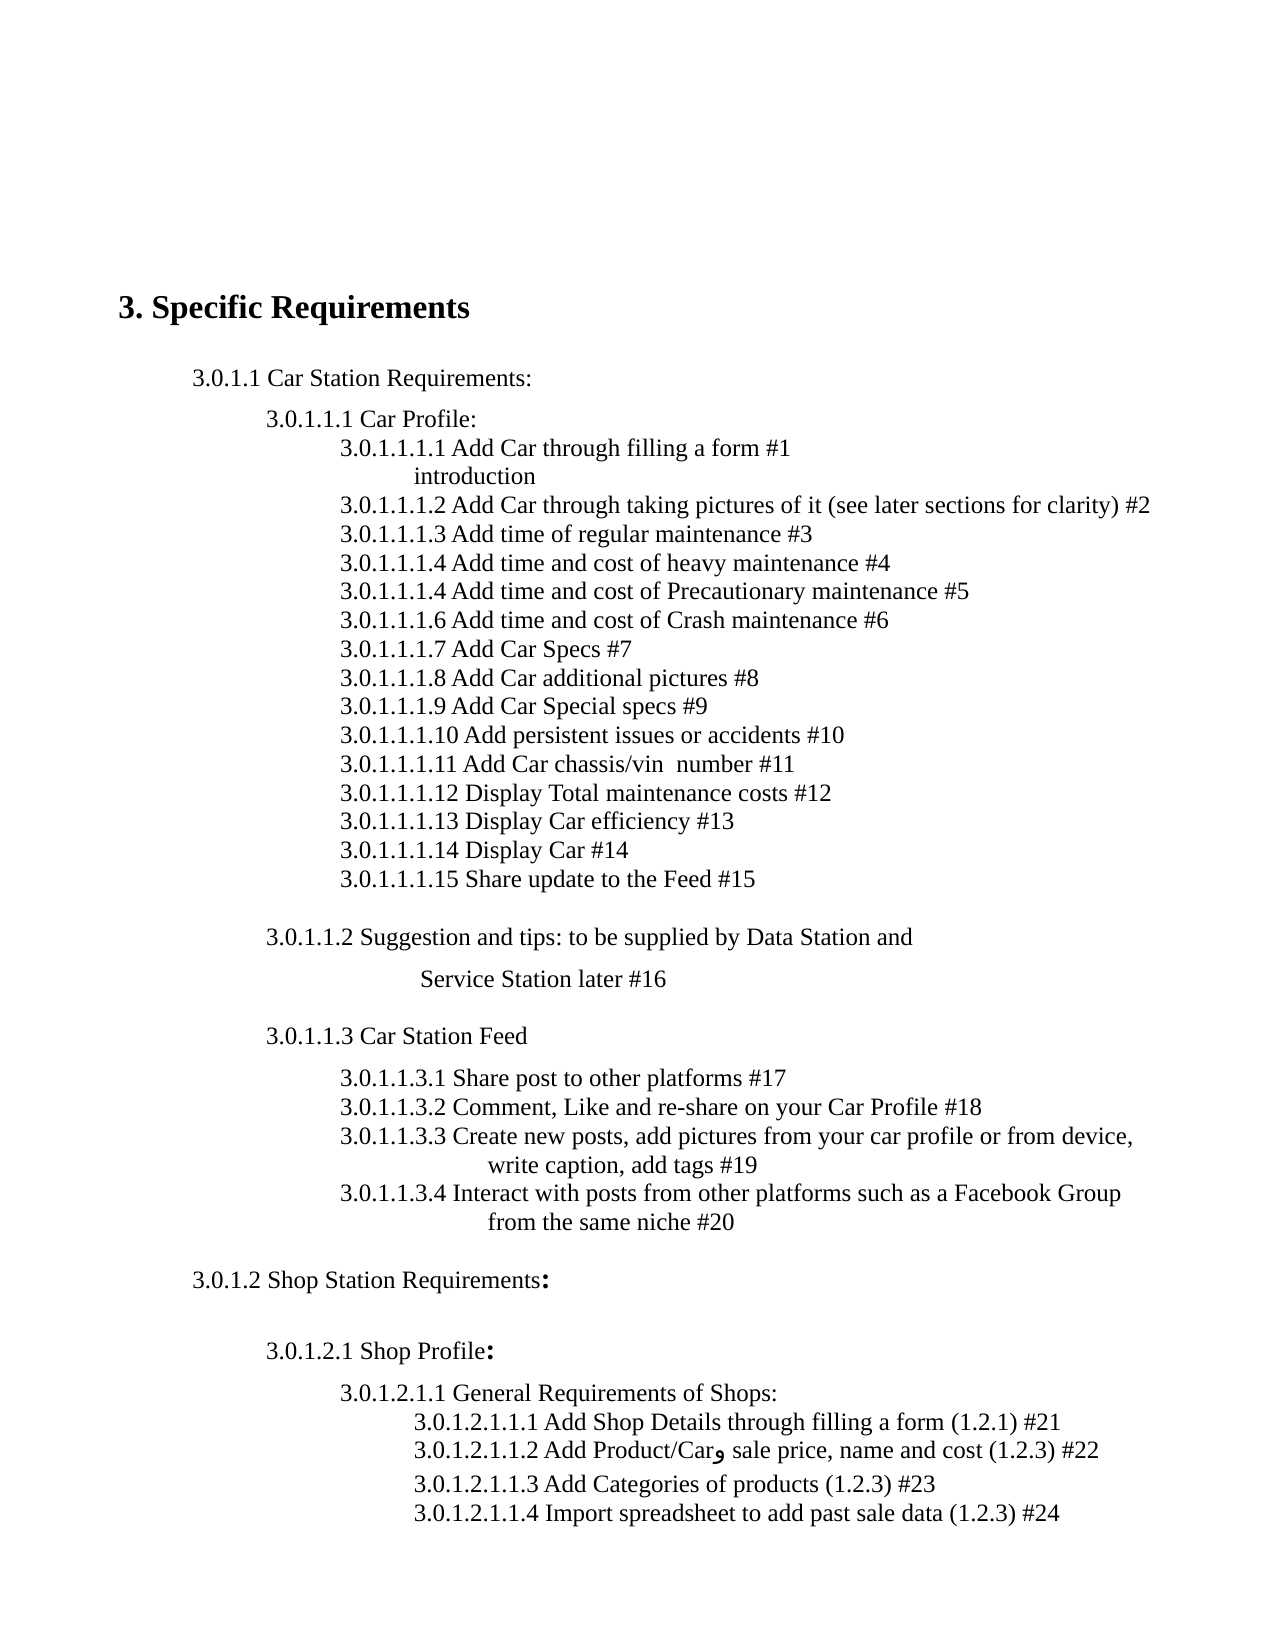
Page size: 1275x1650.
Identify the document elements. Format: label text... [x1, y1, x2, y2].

subtitle 3. Specific Requirements [118, 287, 1157, 325]
text 3.0.1.1.1.4 Add time and cost of Precautionary maintenance #5 [118, 576, 1157, 605]
text 3.0.1.1.1.8 Add Car additional pictures #8 [118, 663, 1157, 691]
text 3.0.1.2.1.1.1 Add Shop Details through filling a form (1.2.1) #21 [118, 1407, 1157, 1436]
text 3.0.1.1.1.11 Add Car chassis/vin number #11 [118, 749, 1157, 778]
text 3.0.1.1.1.15 Share update to the Feed #15 [118, 864, 1157, 893]
text 3.0.1.2.1.1.2 Add Product/Carو sale price, name and cost (1.2.3) #22 [118, 1436, 1157, 1469]
subtitle 3.0.1.2.1 Shop Profile: [118, 1332, 1157, 1366]
text Service Station later #16 [118, 964, 1157, 992]
text 3.0.1.1.1.2 Add Car through taking pictures of it (see later sections for clarity) #2 [118, 490, 1157, 519]
text 3.0.1.1.1.9 Add Car Special specs #9 [118, 691, 1157, 720]
text 3.0.1.1.1.10 Add persistent issues or accidents #10 [118, 720, 1157, 749]
subtitle 3.0.1.1.2 Suggestion and tips: to be supplied by Data Station and [118, 918, 1157, 951]
text 3.0.1.1.3.4 Interact with posts from other platforms such as a Facebook Group from the same niche #20 [118, 1178, 1157, 1236]
text 3.0.1.2.1.1 General Requirements of Shops: [118, 1378, 1157, 1407]
subtitle 3.0.1.1 Car Station Requirements: [118, 363, 1157, 391]
subtitle 3.0.1.1.3 Car Station Feed [118, 1017, 1157, 1051]
text 3.0.1.1.1.7 Add Car Specs #7 [118, 634, 1157, 663]
text 3.0.1.1.1.12 Display Total maintenance costs #12 [118, 778, 1157, 806]
text introduction [118, 461, 1157, 490]
text 3.0.1.1.1 Car Profile: [118, 404, 1157, 433]
text 3.0.1.1.3.3 Create new posts, add pictures from your car profile or from device, write caption, add tags #19 [118, 1121, 1157, 1178]
text 3.0.1.1.1.3 Add time of regular maintenance #3 [118, 519, 1157, 548]
text 3.0.1.2.1.1.4 Import spreadsheet to add past sale data (1.2.3) #24 [118, 1498, 1157, 1527]
text 3.0.1.1.3.1 Share post to other platforms #17 [118, 1063, 1157, 1092]
subtitle 3.0.1.2 Shop Station Requirements: [118, 1261, 1157, 1294]
text 3.0.1.1.1.4 Add time and cost of heavy maintenance #4 [118, 548, 1157, 576]
text 3.0.1.2.1.1.3 Add Categories of products (1.2.3) #23 [118, 1469, 1157, 1498]
text 3.0.1.1.1.13 Display Car efficiency #13 [118, 806, 1157, 835]
text 3.0.1.1.3.2 Comment, Like and re-share on your Car Profile #18 [118, 1092, 1157, 1121]
text 3.0.1.1.1.6 Add time and cost of Crash maintenance #6 [118, 605, 1157, 634]
text 3.0.1.1.1.14 Display Car #14 [118, 835, 1157, 864]
text 3.0.1.1.1.1 Add Car through filling a form #1 [118, 433, 1157, 461]
